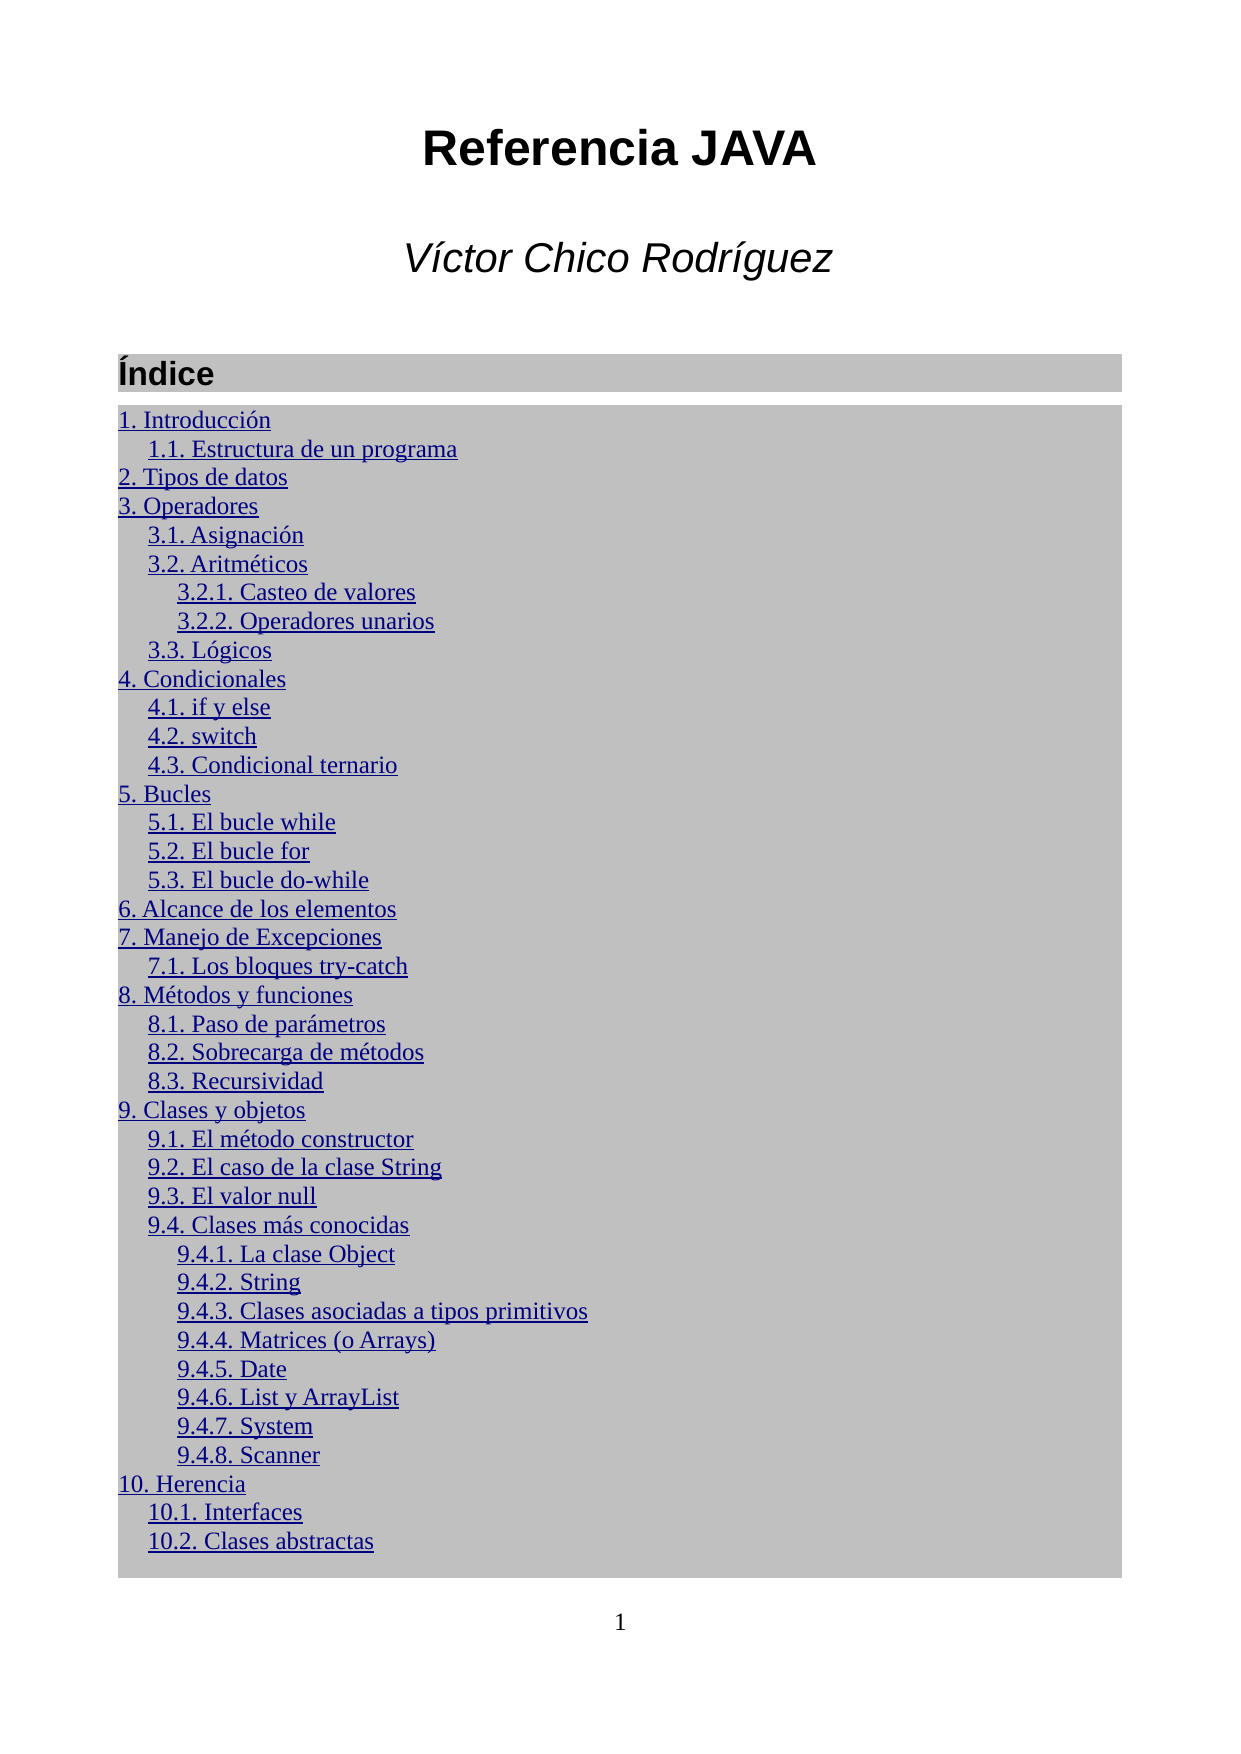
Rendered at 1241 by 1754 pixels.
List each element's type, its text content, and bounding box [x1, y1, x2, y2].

text 8. Métodos y funciones [118, 980, 1122, 1009]
text 9.3. El valor null [148, 1181, 1122, 1210]
subtitle Índice [118, 354, 1122, 392]
text 10. Herencia [118, 1469, 1122, 1497]
text 5. Bucles [118, 779, 1122, 807]
text 3.2.1. Casteo de valores [177, 577, 1122, 606]
text 7. Manejo de Excepciones [118, 922, 1122, 951]
text 1.1. Estructura de un programa [148, 434, 1122, 462]
text 9.4.1. La clase Object [177, 1239, 1122, 1267]
text 4.1. if y else [148, 692, 1122, 721]
text 9.1. El método constructor [148, 1124, 1122, 1152]
text 9.4.2. String [177, 1267, 1122, 1296]
text 9.4.3. Clases asociadas a tipos primitivos [177, 1296, 1122, 1325]
text 9.4.7. System [177, 1411, 1122, 1440]
text 9. Clases y objetos [118, 1095, 1122, 1124]
text 7.1. Los bloques try-catch [148, 951, 1122, 980]
text 2. Tipos de datos [118, 462, 1122, 491]
text 3.1. Asignación [148, 520, 1122, 549]
text 9.4.6. List y ArrayList [177, 1382, 1122, 1411]
text 3.3. Lógicos [148, 635, 1122, 664]
text 1. Introducción [118, 405, 1122, 434]
text 8.1. Paso de parámetros [148, 1009, 1122, 1037]
text 9.4. Clases más conocidas [148, 1210, 1122, 1239]
text 4. Condicionales [118, 664, 1122, 692]
text 3.2.2. Operadores unarios [177, 606, 1122, 635]
text 10.1. Interfaces [148, 1497, 1122, 1526]
text 3.2. Aritméticos [148, 549, 1122, 577]
text 5.2. El bucle for [148, 836, 1122, 865]
text 4.2. switch [148, 721, 1122, 750]
text 10.2. Clases abstractas [148, 1526, 1122, 1555]
text 8.3. Recursividad [148, 1066, 1122, 1095]
text 9.4.8. Scanner [177, 1440, 1122, 1469]
subtitle Víctor Chico Rodríguez [118, 233, 1122, 281]
text 3. Operadores [118, 491, 1122, 520]
text 9.2. El caso de la clase String [148, 1152, 1122, 1181]
text 5.3. El bucle do-while [148, 865, 1122, 894]
text 6. Alcance de los elementos [118, 894, 1122, 922]
text 9.4.4. Matrices (o Arrays) [177, 1325, 1122, 1354]
text 5.1. El bucle while [148, 807, 1122, 836]
text 8.2. Sobrecarga de métodos [148, 1037, 1122, 1066]
text 4.3. Condicional ternario [148, 750, 1122, 779]
title Referencia JAVA [118, 118, 1122, 176]
text 9.4.5. Date [177, 1354, 1122, 1382]
